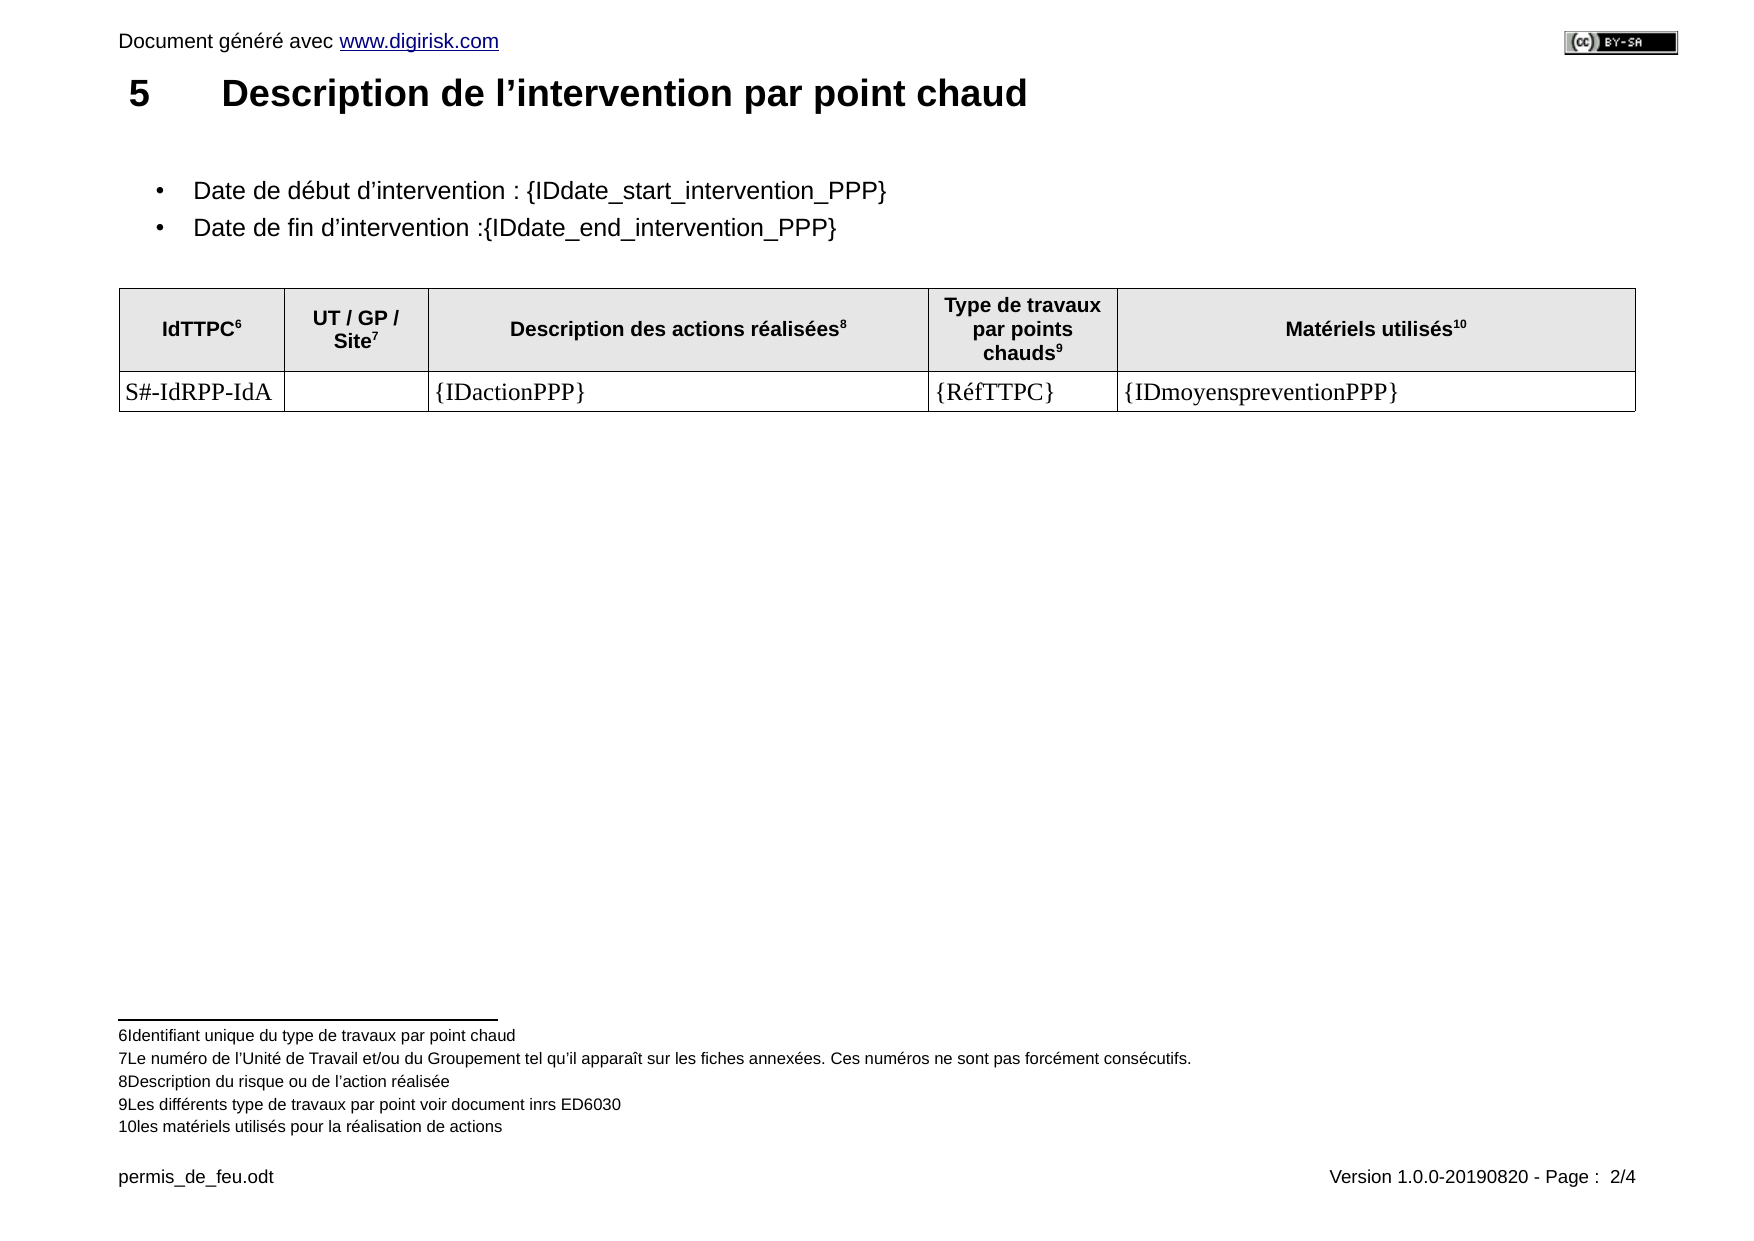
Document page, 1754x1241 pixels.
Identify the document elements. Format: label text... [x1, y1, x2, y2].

list Date de début d’intervention : {IDdate_start_intervention_PPP} [156, 176, 1636, 204]
table_cell {IDactionPPP} [429, 372, 928, 411]
table_header Description des actions réalisées [429, 289, 928, 371]
table_header Matériels utilisés [1118, 289, 1635, 371]
table_header IdTTPC [120, 289, 284, 371]
table_header UT / GP / Site [285, 289, 428, 371]
picture [1564, 31, 1679, 55]
table_cell [285, 372, 428, 411]
table_cell {RéfTTPC} [929, 372, 1117, 411]
table_cell S#-IdRPP-IdA [120, 372, 284, 411]
table_cell {IDmoyenspreventionPPP} [1118, 372, 1635, 411]
list Date de fin d’intervention :{IDdate_end_intervention_PPP} [156, 213, 1636, 242]
subtitle Description de l’intervention par point chaud [118, 71, 1636, 114]
table_header Type de travaux par points chauds [929, 289, 1117, 371]
